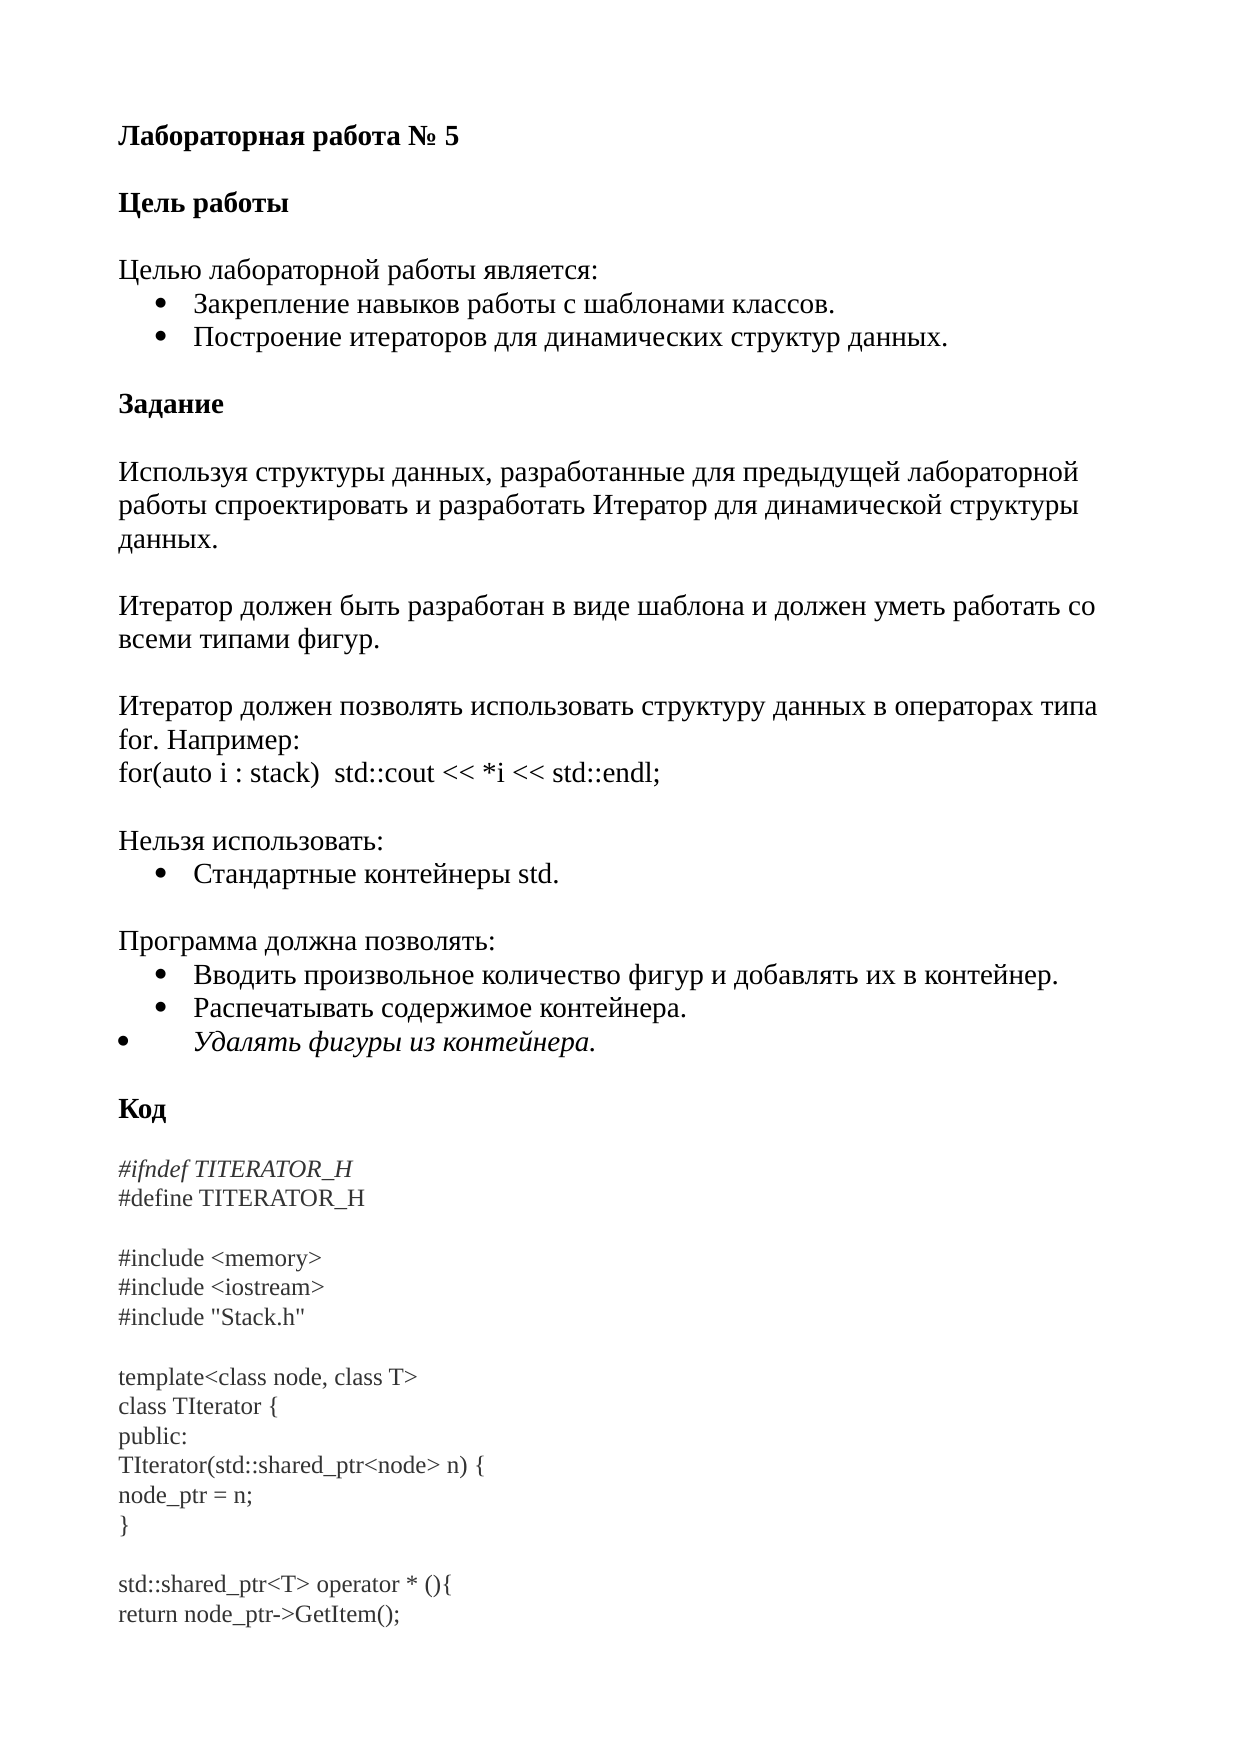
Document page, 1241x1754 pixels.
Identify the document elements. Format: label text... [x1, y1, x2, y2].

list Построение итераторов для динамических структур данных. [156, 319, 1122, 353]
text return node_ptr->GetItem(); [118, 1598, 1122, 1628]
list Удалять фигуры из контейнера. [118, 1024, 1122, 1058]
text public: [118, 1420, 1122, 1450]
list Вводить произвольное количество фигур и добавлять их в контейнер. [156, 957, 1122, 991]
text #ifndef TITERATOR_H [118, 1154, 1122, 1182]
text Итератор должен быть разработан в виде шаблона и должен уметь работать со всеми типами фигур. [118, 588, 1122, 655]
text TIterator(std::shared_ptr<node> n) { [118, 1450, 1122, 1479]
text class TIterator { [118, 1390, 1122, 1420]
text template<class node, class T> [118, 1361, 1122, 1390]
list Лабораторная работа № 5 [118, 118, 1122, 152]
text std::shared_ptr<T> operator * (){ [118, 1568, 1122, 1598]
text Нельзя использовать: [118, 823, 1122, 856]
text Итератор должен позволять использовать структуру данных в операторах типа for. Например: [118, 688, 1122, 756]
list Распечатывать содержимое контейнера. [156, 991, 1122, 1024]
list Стандартные контейнеры std. [156, 856, 1122, 890]
list Цель работы [118, 185, 1122, 219]
text Программа должна позволять: [118, 923, 1122, 957]
text #include <iostream> [118, 1272, 1122, 1301]
text #include "Stack.h" [118, 1301, 1122, 1331]
text Используя структуры данных, разработанные для предыдущей лабораторной работы спроектировать и разработать Итератор для динамической структуры данных. [118, 454, 1122, 554]
text #define TITERATOR_H [118, 1182, 1122, 1212]
list Закрепление навыков работы с шаблонами классов. [156, 286, 1122, 319]
list Задание [118, 387, 1122, 420]
text } [118, 1509, 1122, 1539]
text for(auto i : stack) std::cout << *i << std::endl; [118, 756, 1122, 789]
text #include <memory> [118, 1242, 1122, 1272]
text node_ptr = n; [118, 1479, 1122, 1509]
text Целью лабораторной работы является: [118, 252, 1122, 286]
list Код [118, 1091, 1122, 1125]
